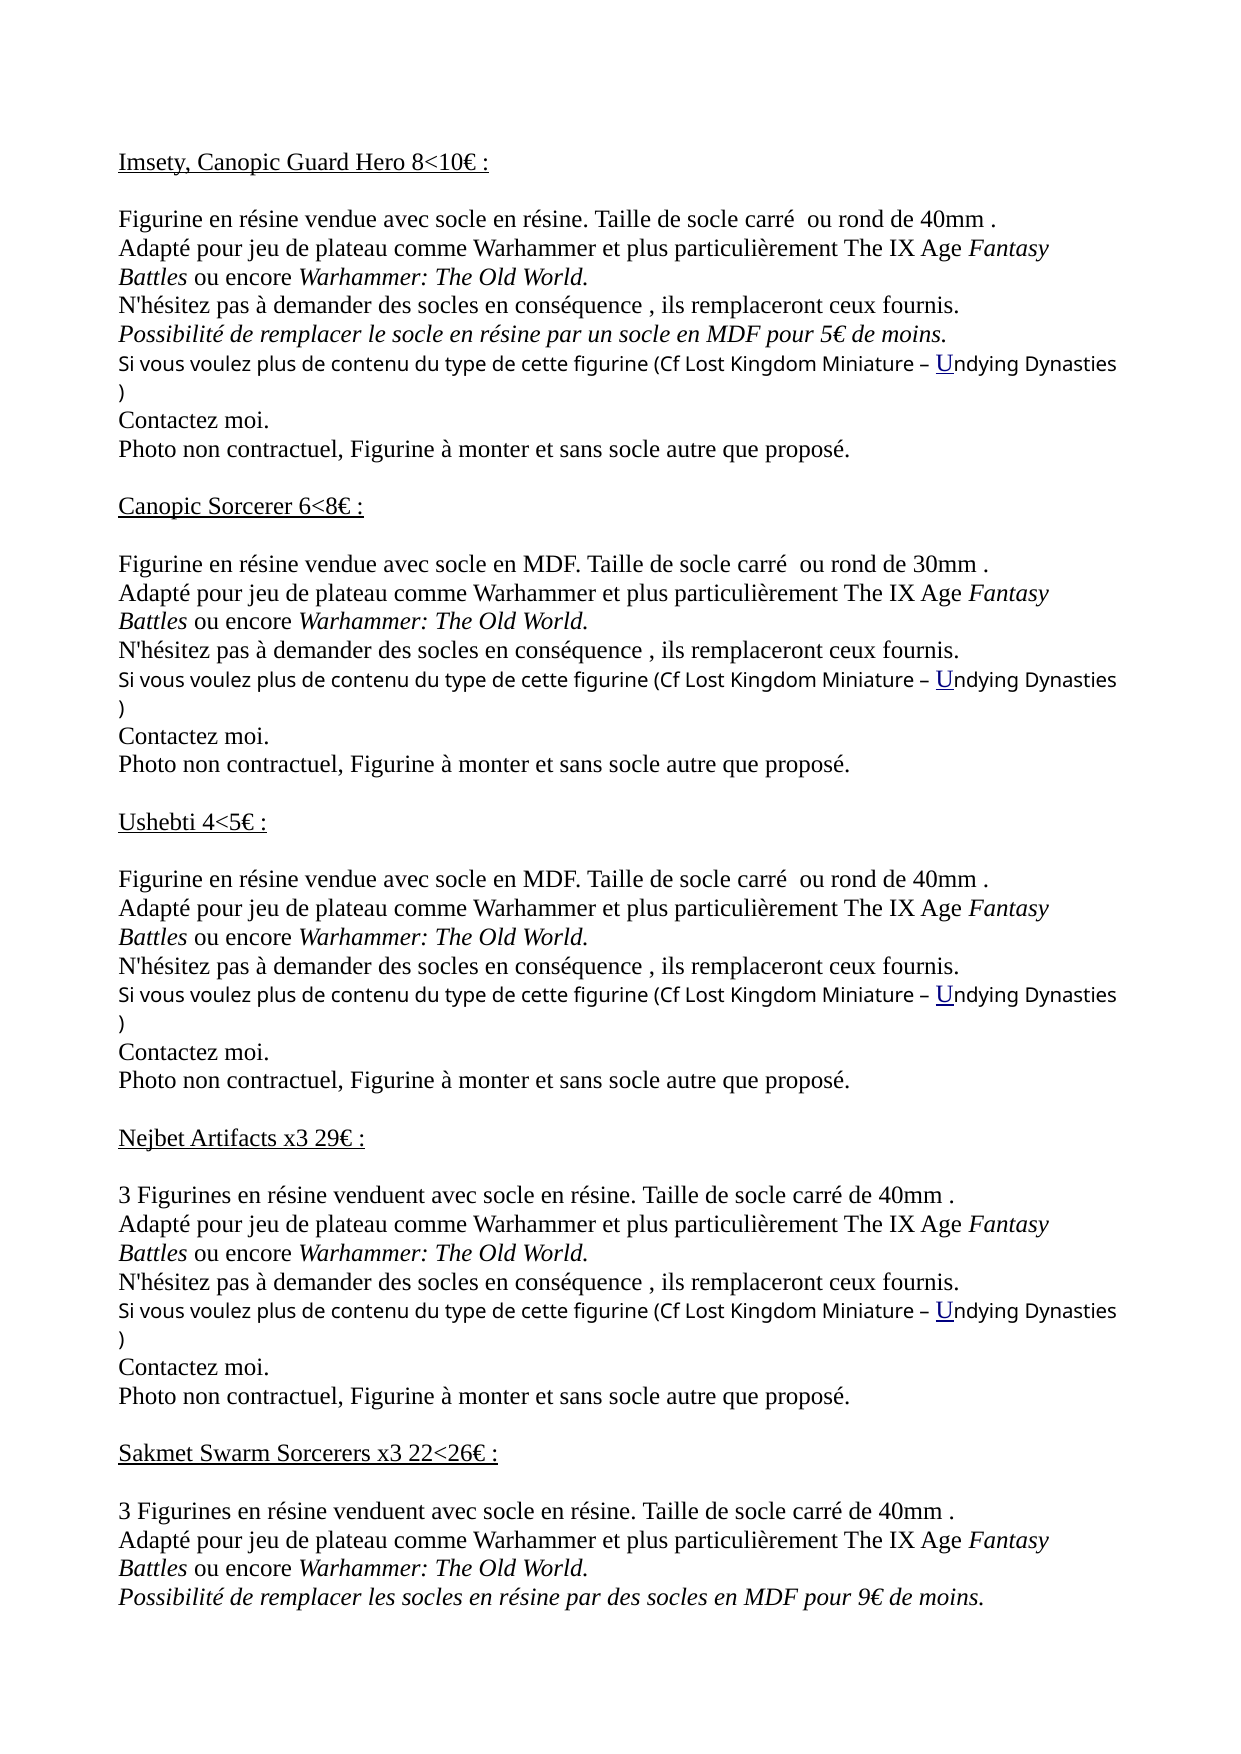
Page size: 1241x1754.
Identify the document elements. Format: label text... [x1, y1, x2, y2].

text N'hésitez pas à demander des socles en conséquence , ils remplaceront ceux fournis. Si vous voulez plus de contenu du type de cette figurine (Cf Lost Kingdom Miniature – Undying Dynasties ) [118, 635, 1122, 721]
text Ushebti 4<5€ : [118, 807, 1122, 836]
text Photo non contractuel, Figurine à monter et sans socle autre que proposé. [118, 1381, 1122, 1410]
text N'hésitez pas à demander des socles en conséquence , ils remplaceront ceux fournis. Si vous voulez plus de contenu du type de cette figurine (Cf Lost Kingdom Miniature – Undying Dynasties ) [118, 1267, 1122, 1352]
text Contactez moi. [118, 1037, 1122, 1065]
text N'hésitez pas à demander des socles en conséquence , ils remplaceront ceux fournis. Si vous voulez plus de contenu du type de cette figurine (Cf Lost Kingdom Miniature – Undying Dynasties ) [118, 951, 1122, 1037]
text Figurine en résine vendue avec socle en MDF. Taille de socle carré ou rond de 30mm . Adapté pour jeu de plateau comme Warhammer et plus particulièrement The IX Age Fantasy Battles ou encore Warhammer: The Old World. [118, 549, 1122, 635]
text Contactez moi. [118, 1352, 1122, 1381]
text Contactez moi. [118, 721, 1122, 749]
text 3 Figurines en résine venduent avec socle en résine. Taille de socle carré de 40mm . Adapté pour jeu de plateau comme Warhammer et plus particulièrement The IX Age Fantasy Battles ou encore Warhammer: The Old World. [118, 1496, 1122, 1582]
text Contactez moi. [118, 405, 1122, 434]
text Photo non contractuel, Figurine à monter et sans socle autre que proposé. [118, 749, 1122, 778]
text Imsety, Canopic Guard Hero 8<10€ : [118, 147, 1122, 176]
text 3 Figurines en résine venduent avec socle en résine. Taille de socle carré de 40mm . Adapté pour jeu de plateau comme Warhammer et plus particulièrement The IX Age Fantasy Battles ou encore Warhammer: The Old World. [118, 1180, 1122, 1267]
text Figurine en résine vendue avec socle en résine. Taille de socle carré ou rond de 40mm . Adapté pour jeu de plateau comme Warhammer et plus particulièrement The IX Age Fantasy Battles ou encore Warhammer: The Old World. [118, 204, 1122, 291]
text Photo non contractuel, Figurine à monter et sans socle autre que proposé. [118, 1065, 1122, 1094]
text Photo non contractuel, Figurine à monter et sans socle autre que proposé. [118, 434, 1122, 463]
text Sakmet Swarm Sorcerers x3 22<26€ : [118, 1438, 1122, 1467]
text Nejbet Artifacts x3 29€ : [118, 1123, 1122, 1152]
text Possibilité de remplacer le socle en résine par un socle en MDF pour 5€ de moins. Si vous voulez plus de contenu du type de cette figurine (Cf Lost Kingdom Miniature – Undying Dynasties ) [118, 319, 1122, 405]
text N'hésitez pas à demander des socles en conséquence , ils remplaceront ceux fournis. [118, 291, 1122, 319]
text Canopic Sorcerer 6<8€ : [118, 491, 1122, 520]
text Possibilité de remplacer les socles en résine par des socles en MDF pour 9€ de moins. [118, 1582, 1122, 1611]
text Figurine en résine vendue avec socle en MDF. Taille de socle carré ou rond de 40mm . Adapté pour jeu de plateau comme Warhammer et plus particulièrement The IX Age Fantasy Battles ou encore Warhammer: The Old World. [118, 864, 1122, 951]
